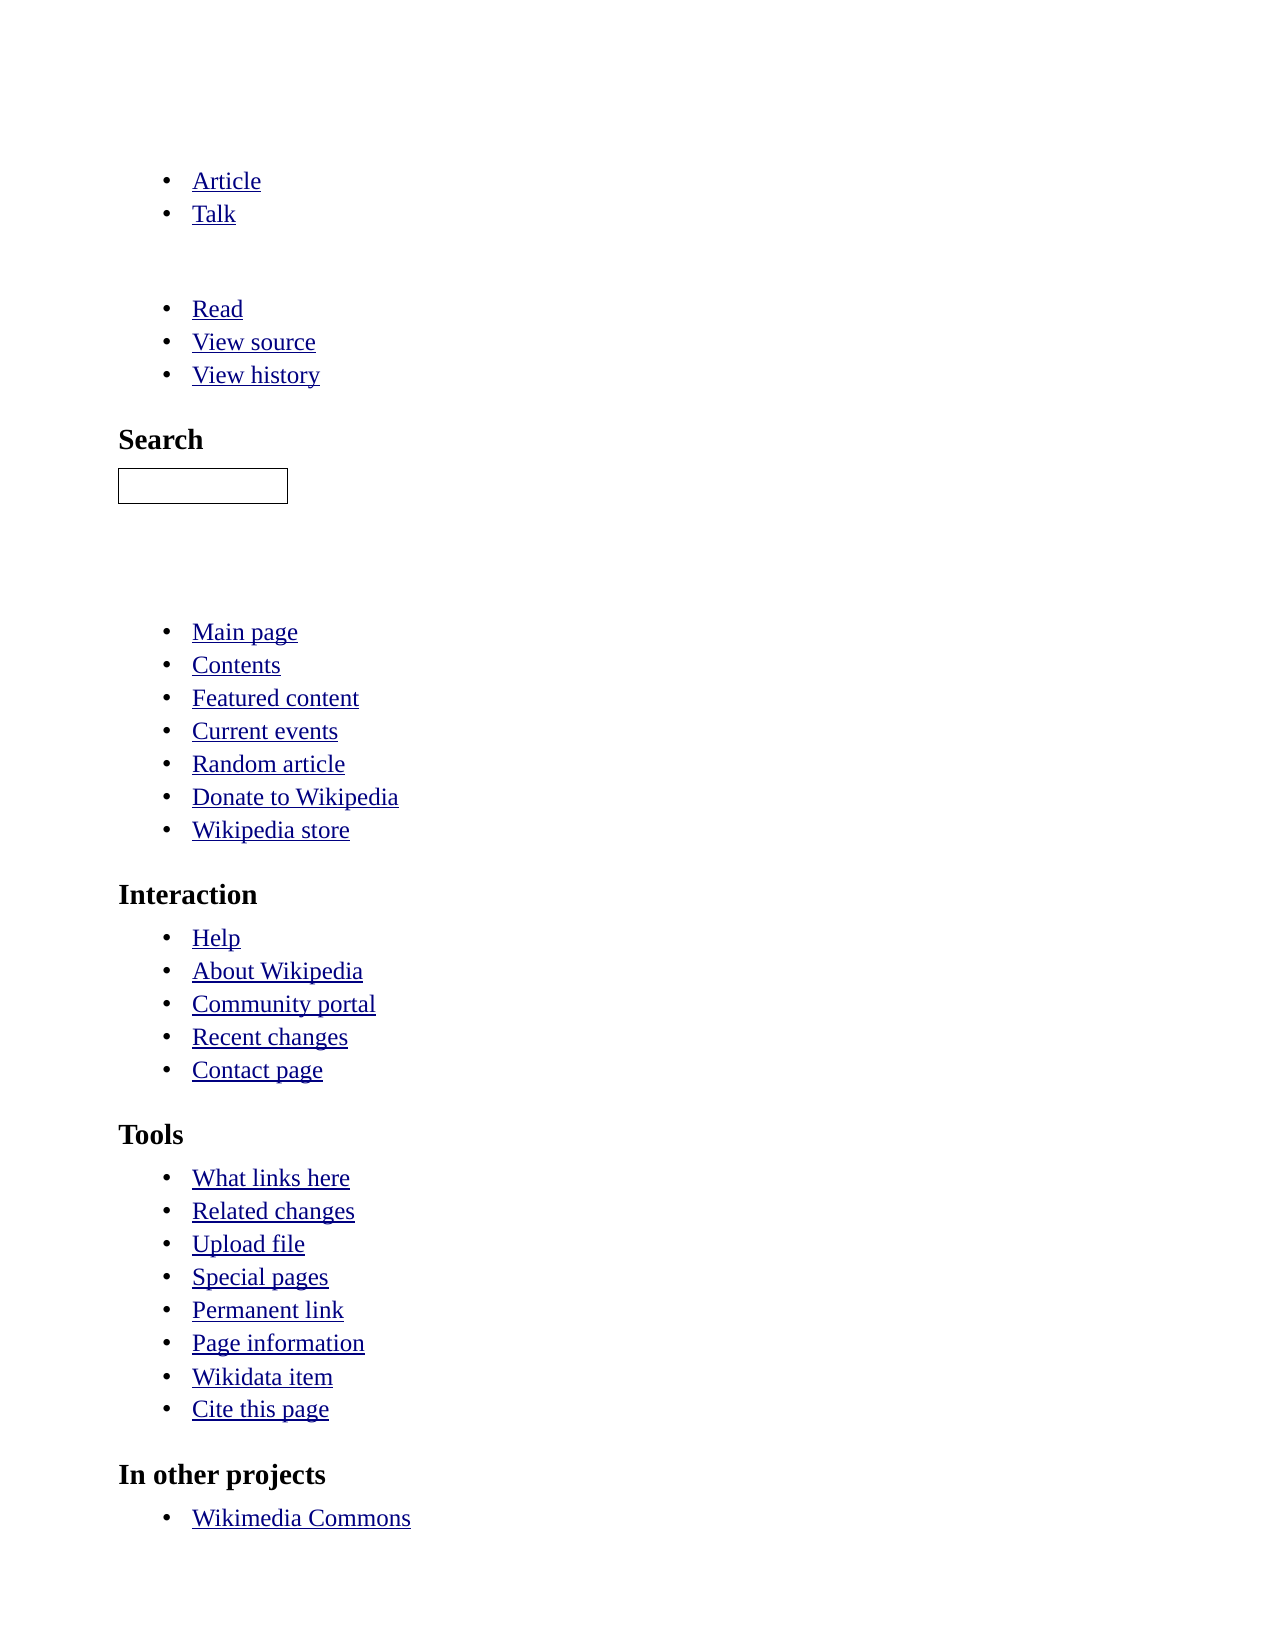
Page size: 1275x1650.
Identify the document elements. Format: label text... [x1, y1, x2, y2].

list About Wikipedia [162, 956, 1157, 985]
list Current events [162, 716, 1157, 744]
list Help [162, 923, 1157, 952]
list Article [162, 166, 1157, 194]
list Random article [162, 749, 1157, 778]
list Read [162, 294, 1157, 323]
list Main page [162, 617, 1157, 646]
list Cite this page [162, 1394, 1157, 1423]
list Related changes [162, 1196, 1157, 1225]
subtitle Interaction [118, 877, 1157, 911]
list Recent changes [162, 1022, 1157, 1051]
list Wikidata item [162, 1362, 1157, 1390]
list Permanent link [162, 1296, 1157, 1324]
list View source [162, 327, 1157, 356]
list Contents [162, 650, 1157, 678]
list Talk [162, 199, 1157, 227]
list View history [162, 360, 1157, 389]
subtitle Tools [118, 1117, 1157, 1151]
subtitle Search [118, 422, 1157, 456]
list What links here [162, 1163, 1157, 1192]
list Wikimedia Commons [162, 1503, 1157, 1532]
subtitle In other projects [118, 1457, 1157, 1490]
list Page information [162, 1328, 1157, 1357]
list Featured content [162, 683, 1157, 712]
list Wikipedia store [162, 815, 1157, 844]
list Upload file [162, 1229, 1157, 1258]
list Special pages [162, 1262, 1157, 1291]
list Donate to Wikipedia [162, 782, 1157, 811]
list Community portal [162, 989, 1157, 1018]
list Contact page [162, 1055, 1157, 1084]
